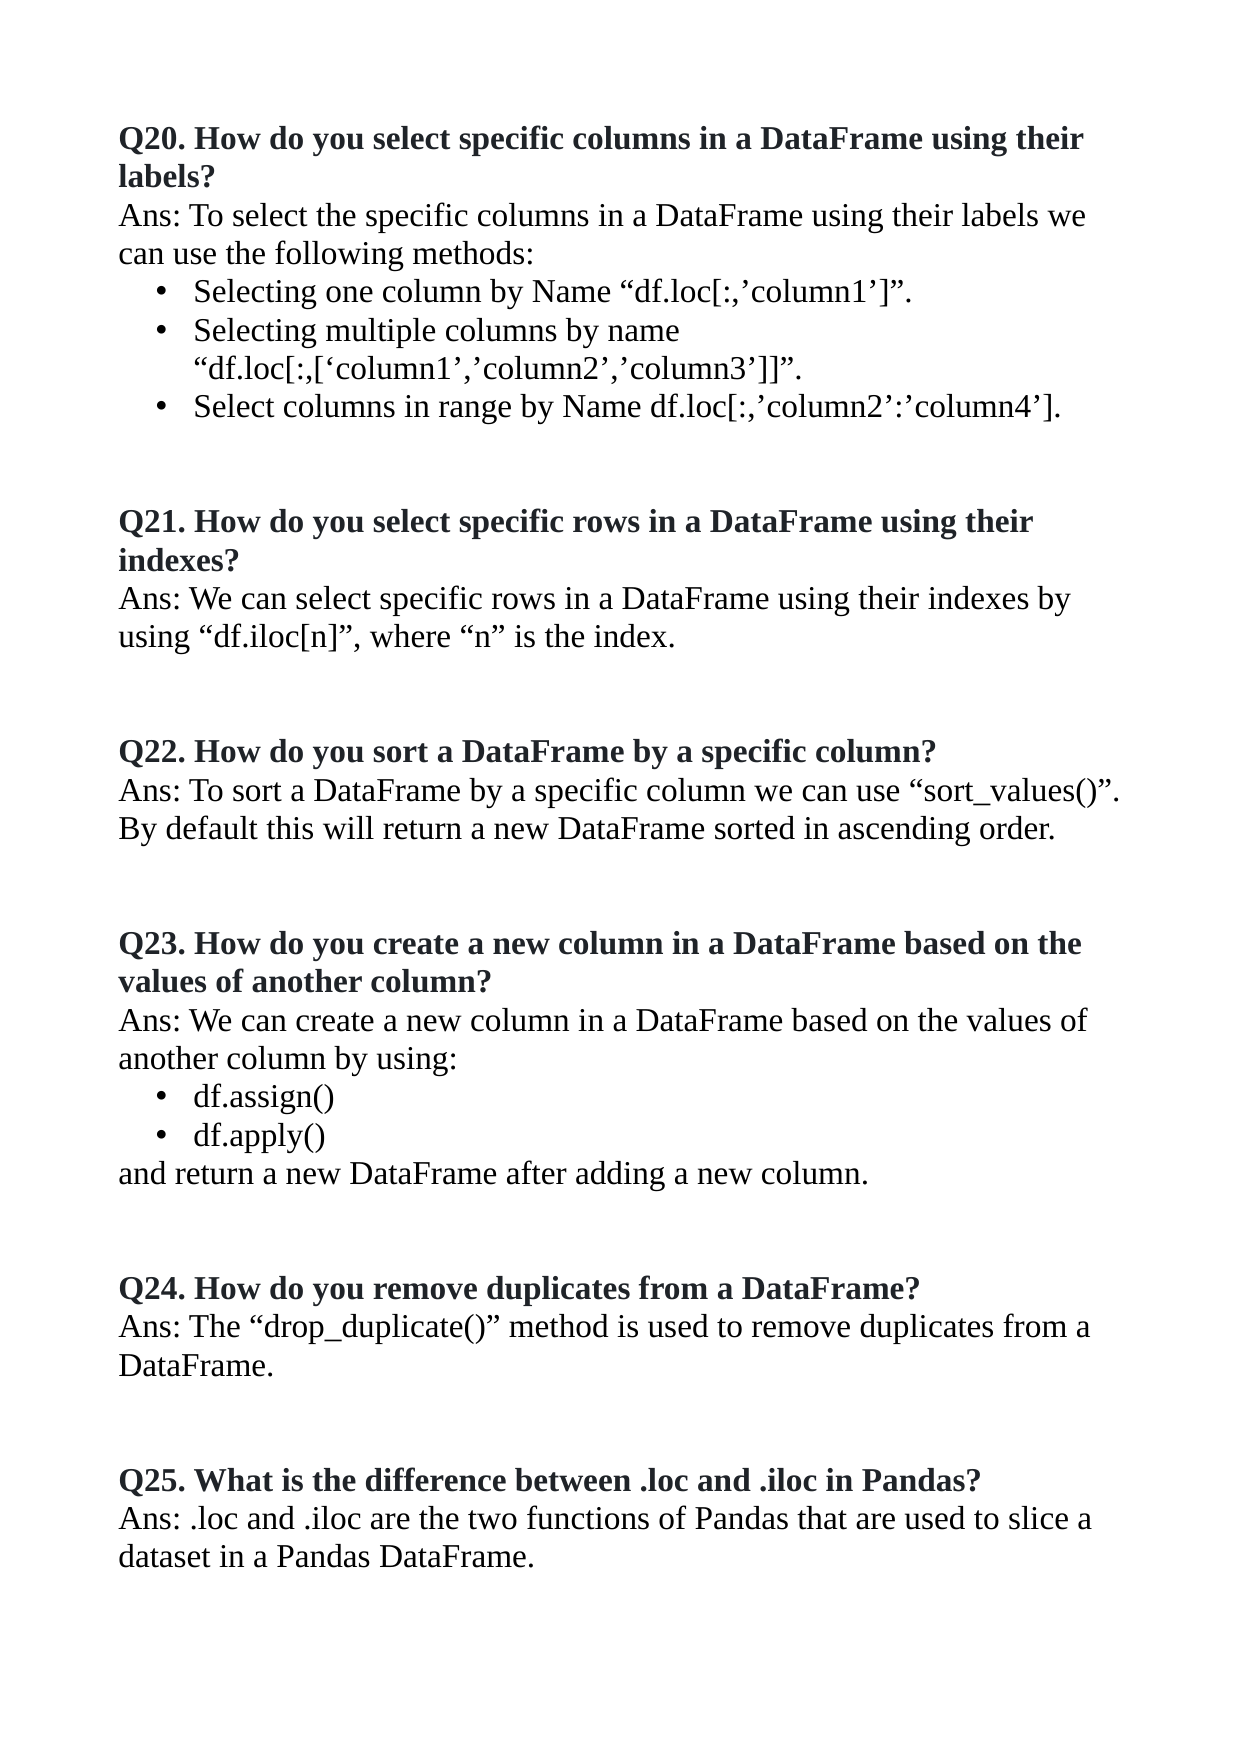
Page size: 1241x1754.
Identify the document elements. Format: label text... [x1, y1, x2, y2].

list df.apply() [156, 1115, 1122, 1153]
text Ans: We can create a new column in a DataFrame based on the values of another column by using: [118, 1000, 1122, 1076]
text Q24. How do you remove duplicates from a DataFrame? [118, 1268, 1122, 1306]
text Q25. What is the difference between .loc and .iloc in Pandas? [118, 1460, 1122, 1498]
text Q22. How do you sort a DataFrame by a specific column? [118, 731, 1122, 770]
text Ans: The “drop_duplicate()” method is used to remove duplicates from a DataFrame. [118, 1306, 1122, 1383]
text Q23. How do you create a new column in a DataFrame based on the values of another column? [118, 923, 1122, 1000]
text Ans: .loc and .iloc are the two functions of Pandas that are used to slice a dataset in a Pandas DataFrame. [118, 1498, 1122, 1575]
list df.assign() [156, 1076, 1122, 1115]
text Ans: We can select specific rows in a DataFrame using their indexes by using “df.iloc[n]”, where “n” is the index. [118, 578, 1122, 655]
list Select columns in range by Name df.loc[:,’column2’:’column4’]. [156, 386, 1122, 425]
list Selecting one column by Name “df.loc[:,’column1’]”. [156, 271, 1122, 310]
list Selecting multiple columns by name “df.loc[:,[‘column1’,’column2’,’column3’]]”. [156, 310, 1122, 386]
text Q21. How do you select specific rows in a DataFrame using their indexes? [118, 501, 1122, 578]
text Ans: To select the specific columns in a DataFrame using their labels we can use the following methods: [118, 195, 1122, 271]
text Ans: To sort a DataFrame by a specific column we can use “sort_values()”. By default this will return a new DataFrame sorted in ascending order. [118, 770, 1122, 846]
text Q20. How do you select specific columns in a DataFrame using their labels? [118, 118, 1122, 195]
text and return a new DataFrame after adding a new column. [118, 1153, 1122, 1191]
